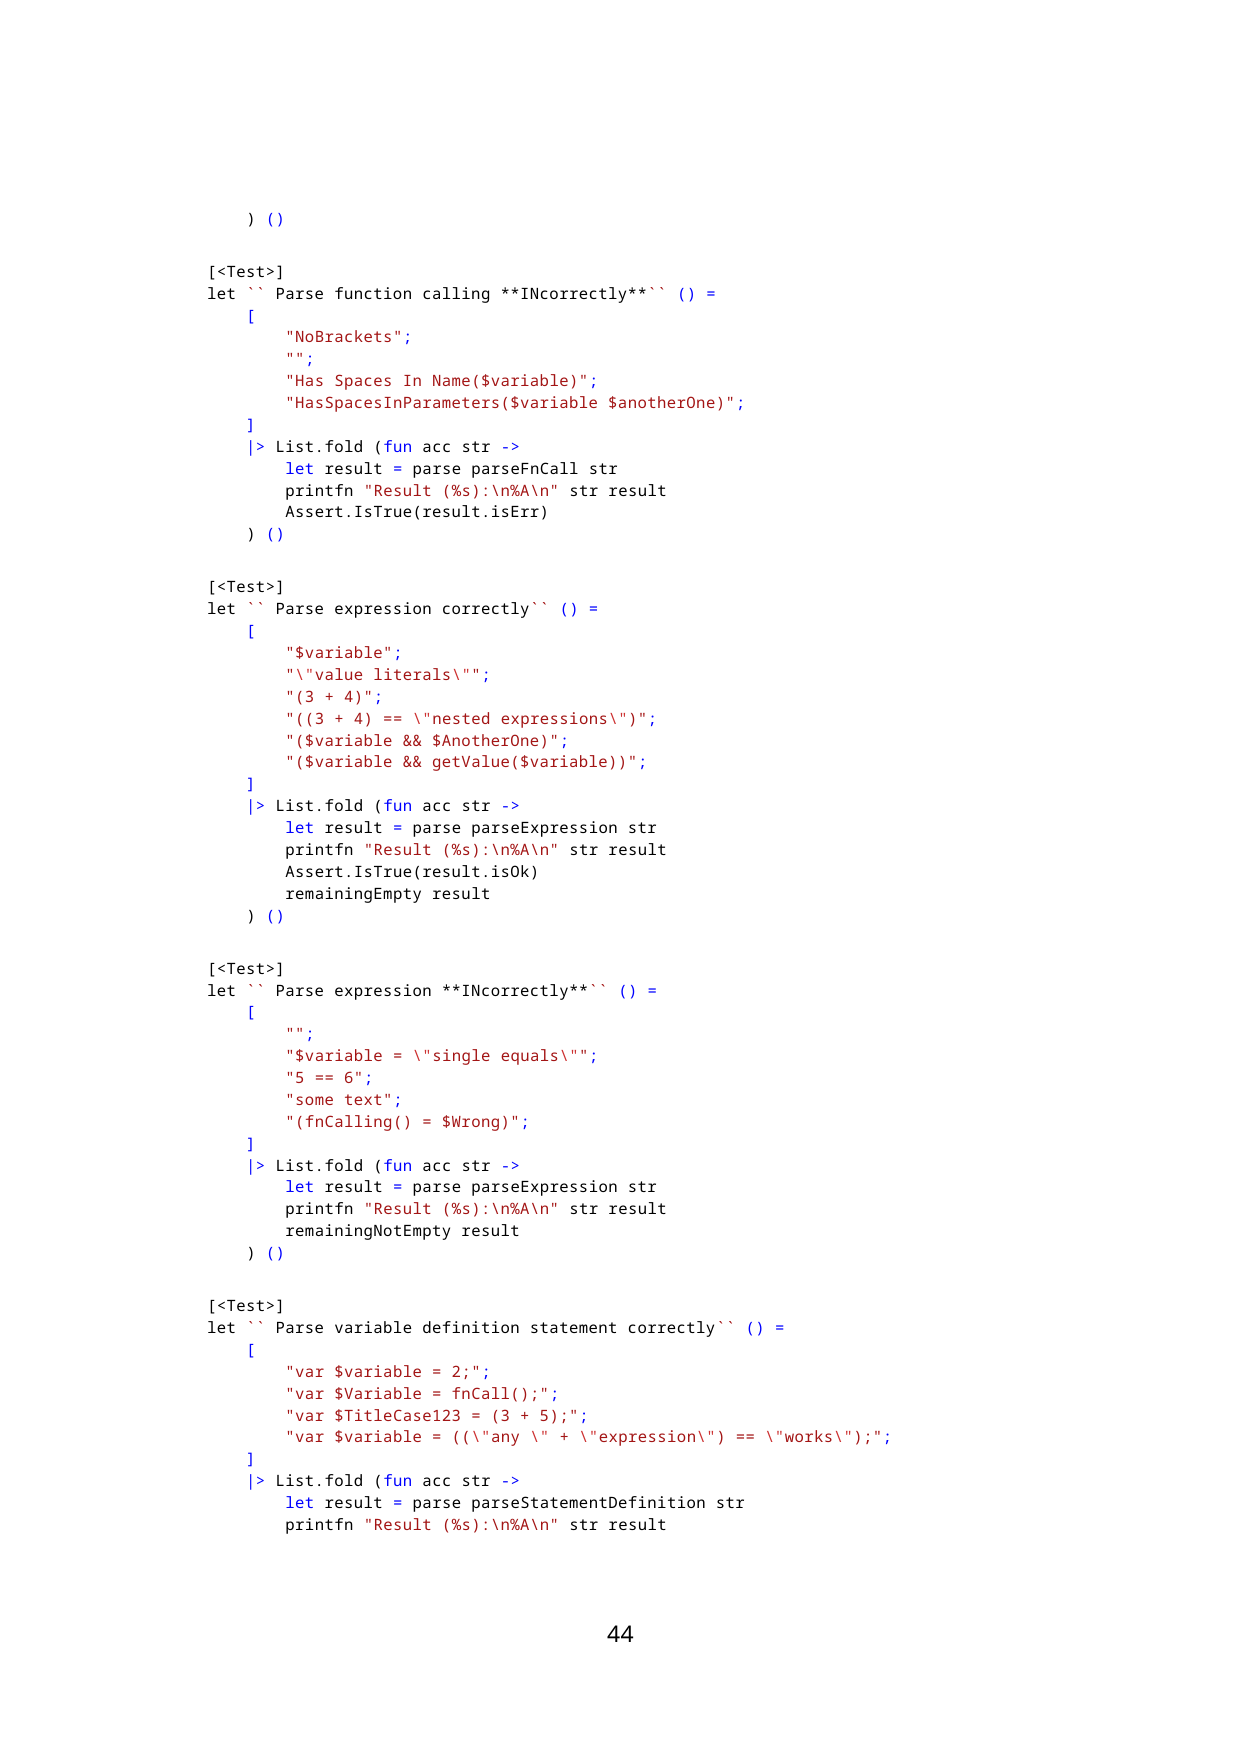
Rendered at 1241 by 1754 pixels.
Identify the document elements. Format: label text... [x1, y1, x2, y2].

text [ [207, 619, 1033, 641]
text "NoBrackets"; [207, 326, 1033, 347]
text |> List.fold (fun acc str -> [207, 794, 1033, 816]
text [ [207, 1338, 1033, 1360]
text |> List.fold (fun acc str -> [207, 1154, 1033, 1176]
text ] [207, 1132, 1033, 1154]
text |> List.fold (fun acc str -> [207, 1469, 1033, 1491]
text "(3 + 4)"; [207, 685, 1033, 707]
text ""; [207, 1022, 1033, 1044]
text let result = parse parseStatementDefinition str [207, 1491, 1033, 1513]
text printfn "Result (%s):\n%A\n" str result [207, 838, 1033, 860]
text printfn "Result (%s):\n%A\n" str result [207, 479, 1033, 501]
text printfn "Result (%s):\n%A\n" str result [207, 1197, 1033, 1219]
text "var $variable = 2;"; [207, 1360, 1033, 1382]
text "var $variable = ((\"any \" + \"expression\") == \"works\");"; [207, 1426, 1033, 1447]
text ] [207, 413, 1033, 435]
text Assert.IsTrue(result.isErr) [207, 501, 1033, 522]
text "($variable && $AnotherOne)"; [207, 729, 1033, 751]
text let `` Parse function calling **INcorrectly**`` () = [207, 282, 1033, 304]
text let `` Parse expression correctly`` () = [207, 597, 1033, 619]
text "Has Spaces In Name($variable)"; [207, 369, 1033, 391]
text let result = parse parseExpression str [207, 816, 1033, 838]
text "HasSpacesInParameters($variable $anotherOne)"; [207, 391, 1033, 413]
text "5 == 6"; [207, 1066, 1033, 1088]
text [<Test>] [207, 1294, 1033, 1316]
text "$variable"; [207, 641, 1033, 663]
text [<Test>] [207, 260, 1033, 282]
text let `` Parse variable definition statement correctly`` () = [207, 1316, 1033, 1338]
text remainingEmpty result [207, 882, 1033, 904]
text "(fnCalling() = $Wrong)"; [207, 1110, 1033, 1132]
text |> List.fold (fun acc str -> [207, 435, 1033, 457]
text ""; [207, 347, 1033, 369]
text "var $TitleCase123 = (3 + 5);"; [207, 1404, 1033, 1426]
text let result = parse parseFnCall str [207, 457, 1033, 479]
text [<Test>] [207, 957, 1033, 979]
text "some text"; [207, 1088, 1033, 1110]
text "($variable && getValue($variable))"; [207, 751, 1033, 772]
text Assert.IsTrue(result.isOk) [207, 860, 1033, 882]
text [<Test>] [207, 576, 1033, 597]
text "$variable = \"single equals\""; [207, 1044, 1033, 1066]
text ) () [207, 522, 1033, 544]
text let result = parse parseExpression str [207, 1176, 1033, 1197]
text ) () [207, 207, 1033, 229]
text remainingNotEmpty result [207, 1219, 1033, 1241]
text ] [207, 772, 1033, 794]
text [ [207, 1001, 1033, 1022]
text [ [207, 304, 1033, 326]
text ) () [207, 904, 1033, 926]
text printfn "Result (%s):\n%A\n" str result [207, 1513, 1033, 1535]
text ) () [207, 1241, 1033, 1263]
text ] [207, 1447, 1033, 1469]
text let `` Parse expression **INcorrectly**`` () = [207, 979, 1033, 1001]
text "\"value literals\""; [207, 663, 1033, 685]
text "var $Variable = fnCall();"; [207, 1382, 1033, 1404]
text "((3 + 4) == \"nested expressions\")"; [207, 707, 1033, 729]
